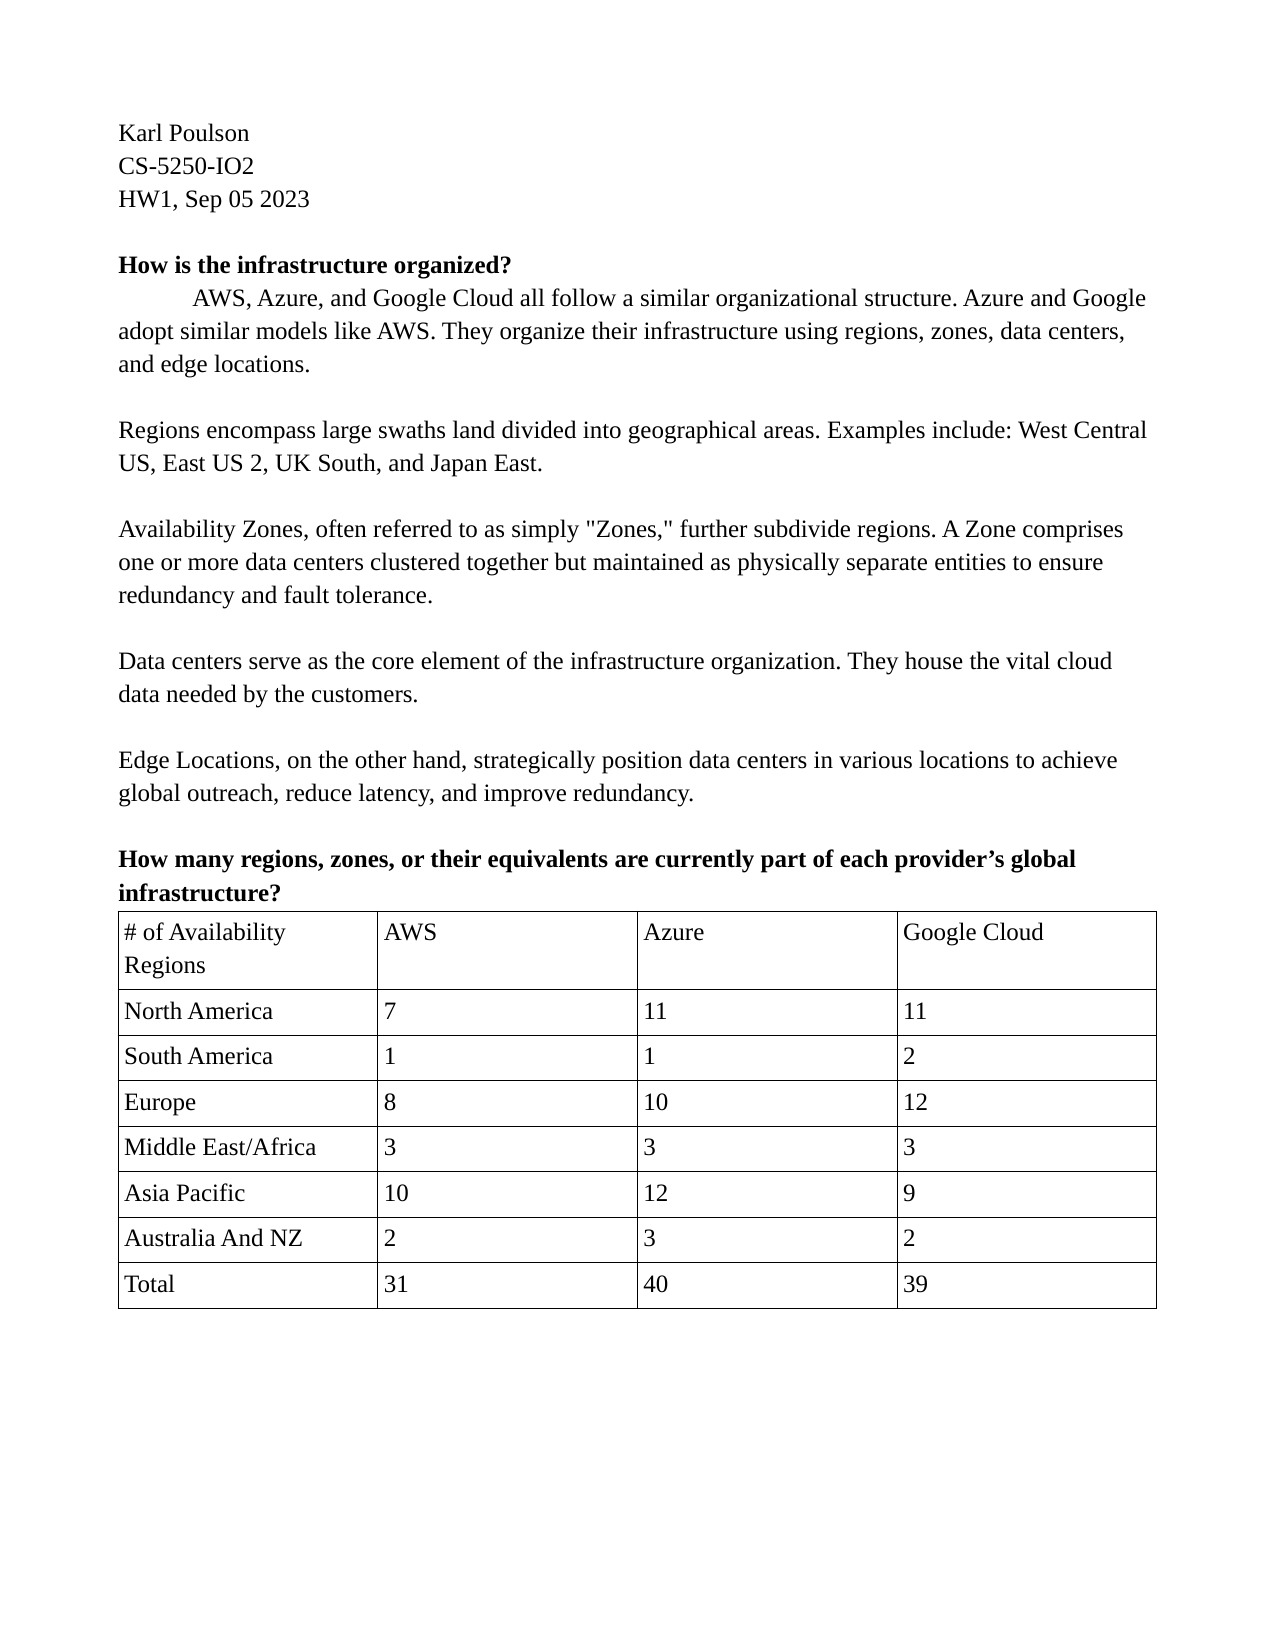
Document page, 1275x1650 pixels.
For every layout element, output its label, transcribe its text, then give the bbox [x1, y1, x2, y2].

table_cell South America [119, 1036, 377, 1080]
table_cell 3 [898, 1127, 1156, 1171]
table_cell Europe [119, 1081, 377, 1126]
text CS-5250-IO2 [118, 151, 1157, 180]
table_cell Australia And NZ [119, 1218, 377, 1262]
table_cell 40 [638, 1263, 897, 1308]
table_cell 3 [638, 1218, 897, 1262]
table_cell 11 [898, 990, 1156, 1035]
text Availability Zones, often referred to as simply "Zones," further subdivide regions. A Zone comprises one or more data centers clustered together but maintained as physically separate entities to ensure redundancy and fault tolerance. [118, 514, 1157, 609]
text HW1, Sep 05 2023 [118, 184, 1157, 213]
table_header AWS [378, 912, 637, 989]
table_cell 7 [378, 990, 637, 1035]
table_cell 3 [638, 1127, 897, 1171]
table_cell 8 [378, 1081, 637, 1126]
table_cell Asia Pacific [119, 1172, 377, 1217]
table_cell 31 [378, 1263, 637, 1308]
text How is the infrastructure organized? [118, 250, 1157, 279]
text Edge Locations, on the other hand, strategically position data centers in various locations to achieve global outreach, reduce latency, and improve redundancy. [118, 746, 1157, 807]
table_cell Total [119, 1263, 377, 1308]
text AWS, Azure, and Google Cloud all follow a similar organizational structure. Azure and Google adopt similar models like AWS. They organize their infrastructure using regions, zones, data centers, and edge locations. [118, 283, 1157, 378]
table_header Azure [638, 912, 897, 989]
table_cell North America [119, 990, 377, 1035]
table_cell 39 [898, 1263, 1156, 1308]
text Regions encompass large swaths land divided into geographical areas. Examples include: West Central US, East US 2, UK South, and Japan East. [118, 415, 1157, 477]
text Karl Poulson [118, 118, 1157, 147]
table_cell 12 [898, 1081, 1156, 1126]
table_cell 10 [638, 1081, 897, 1126]
table_cell 2 [898, 1036, 1156, 1080]
table_cell 10 [378, 1172, 637, 1217]
text How many regions, zones, or their equivalents are currently part of each provider’s global infrastructure? [118, 844, 1157, 906]
table_cell 1 [638, 1036, 897, 1080]
table_cell Middle East/Africa [119, 1127, 377, 1171]
table_cell 2 [898, 1218, 1156, 1262]
table_header Google Cloud [898, 912, 1156, 989]
table_cell 12 [638, 1172, 897, 1217]
text Data centers serve as the core element of the infrastructure organization. They house the vital cloud data needed by the customers. [118, 646, 1157, 708]
table_header # of Availability Regions [119, 912, 377, 989]
table_cell 3 [378, 1127, 637, 1171]
table_cell 11 [638, 990, 897, 1035]
table_cell 2 [378, 1218, 637, 1262]
table_cell 9 [898, 1172, 1156, 1217]
table_cell 1 [378, 1036, 637, 1080]
